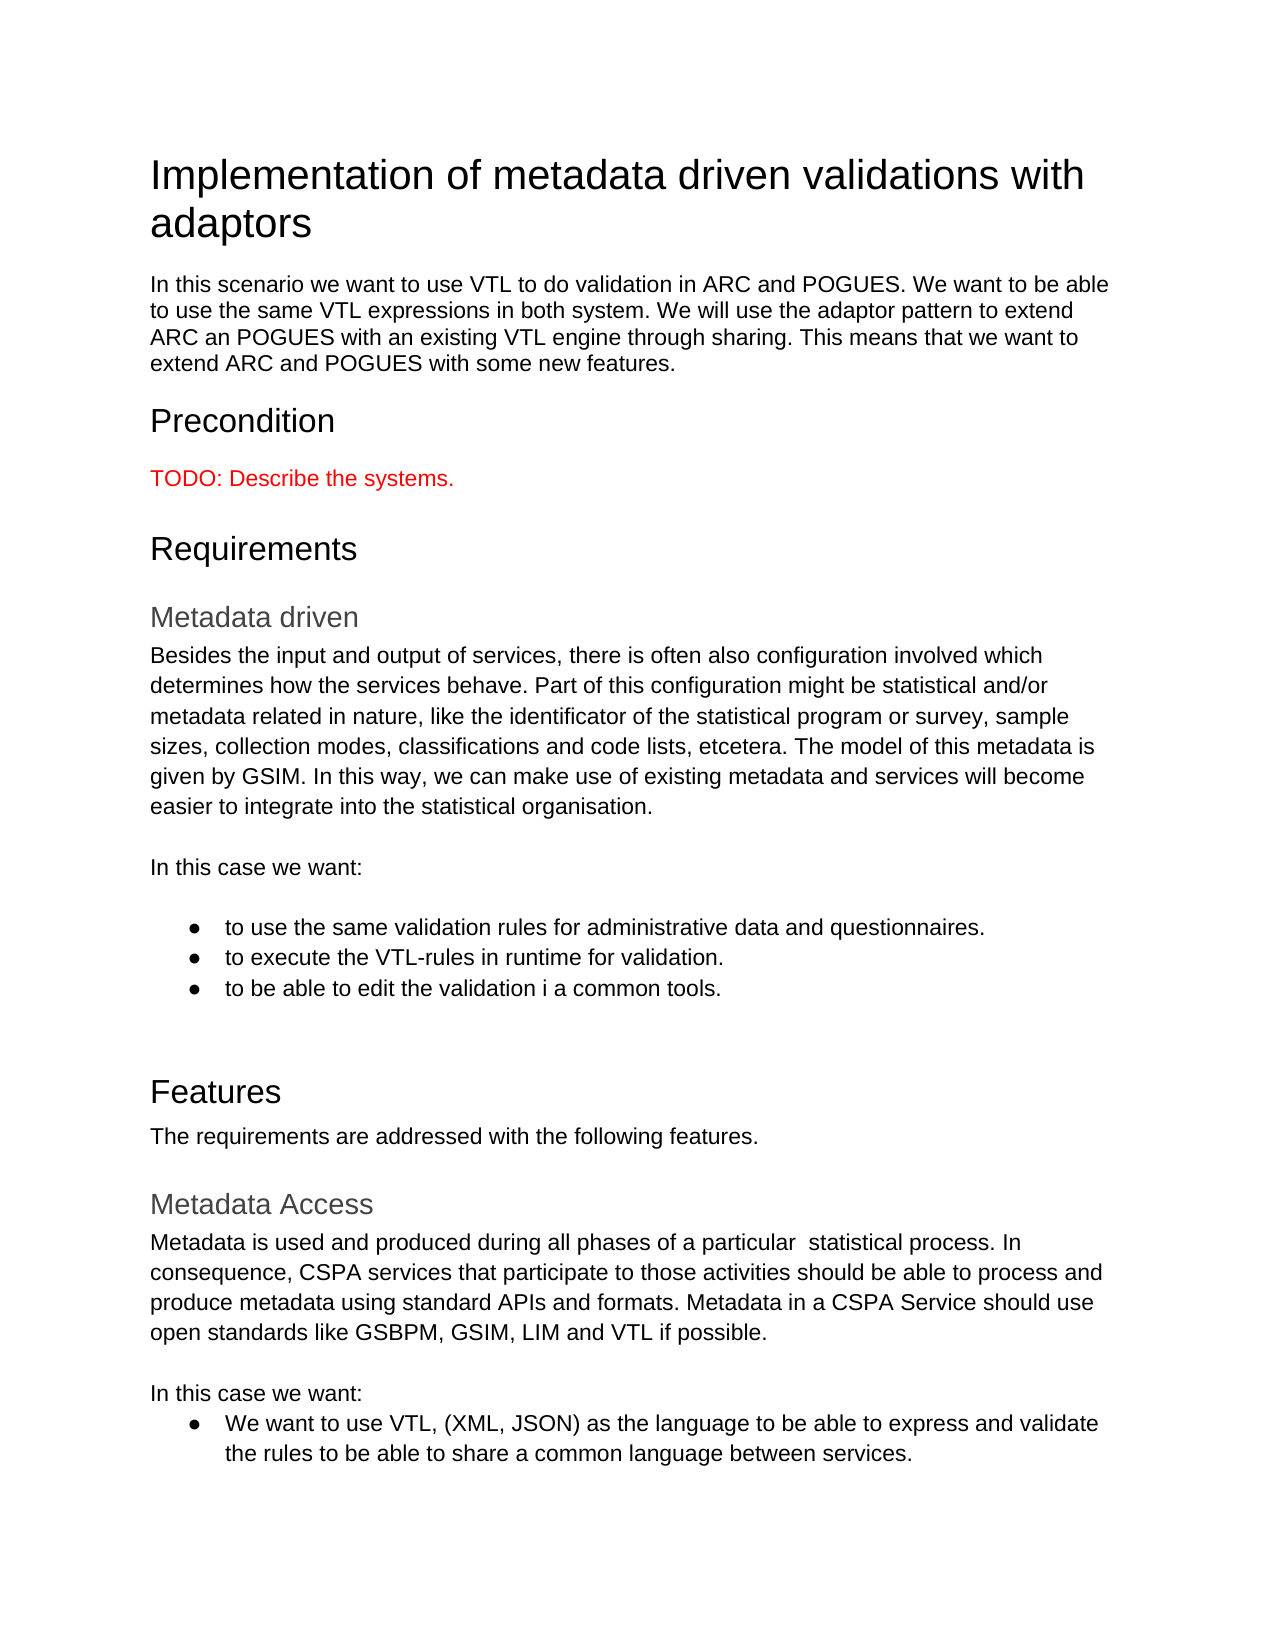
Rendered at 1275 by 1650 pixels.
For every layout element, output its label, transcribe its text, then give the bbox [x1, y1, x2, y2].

subtitle Metadata Access [150, 1187, 1125, 1220]
subtitle Precondition [150, 401, 1125, 440]
subtitle Features [150, 1072, 1125, 1111]
text Metadata is used and produced during all phases of a particular statistical process. In consequence, CSPA services that participate to those activities should be able to process and produce metadata using standard APIs and formats. Metadata in a CSPA Service should use open standards like GSBPM, GSIM, LIM and VTL if possible. [150, 1229, 1125, 1346]
text TODO: Describe the systems. [150, 465, 1125, 491]
list to use the same validation rules for administrative data and questionnaires. [187, 914, 1125, 940]
text The requirements are addressed with the following features. [150, 1123, 1125, 1150]
list We want to use VTL, (XML, JSON) as the language to be able to express and validate the rules to be able to share a common language between services. [187, 1410, 1125, 1467]
subtitle Requirements [150, 528, 1125, 567]
subtitle Implementation of metadata driven validations with adaptors [150, 150, 1125, 246]
text In this scenario we want to use VTL to do validation in ARC and POGUES. We want to be able to use the same VTL expressions in both system. We will use the adaptor pattern to extend ARC an POGUES with an existing VTL engine through sharing. This means that we want to extend ARC and POGUES with some new features. [150, 271, 1125, 376]
list to be able to edit the validation i a common tools. [187, 974, 1125, 1001]
list to execute the VTL-rules in runtime for validation. [187, 944, 1125, 971]
text Besides the input and output of services, there is often also configuration involved which determines how the services behave. Part of this configuration might be statistical and/or metadata related in nature, like the identificator of the statistical program or survey, sample sizes, collection modes, classifications and code lists, etcetera. The model of this metadata is given by GSIM. In this way, we can make use of existing metadata and services will become easier to integrate into the statistical organisation. [150, 642, 1125, 819]
subtitle Metadata driven [150, 600, 1125, 634]
text In this case we want: [150, 1380, 1125, 1406]
text In this case we want: [150, 854, 1125, 880]
